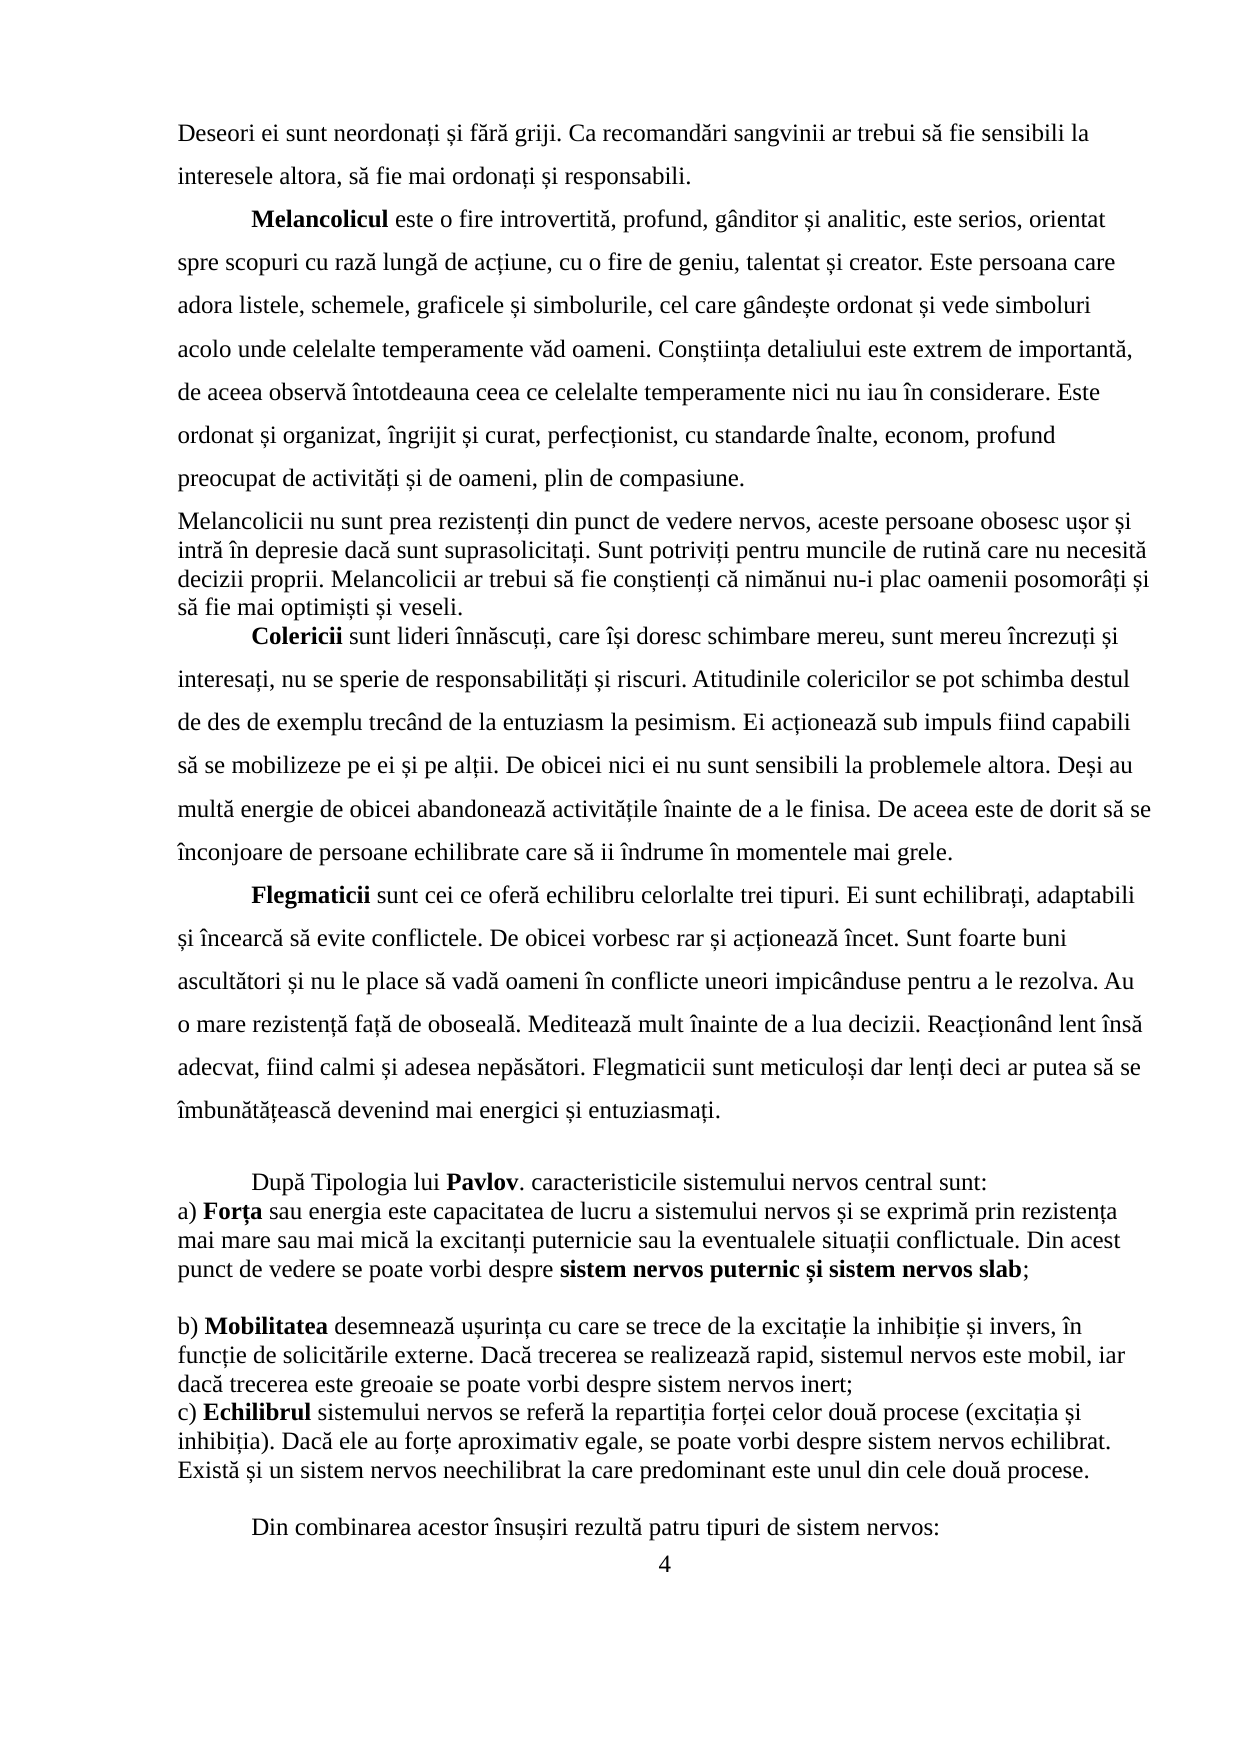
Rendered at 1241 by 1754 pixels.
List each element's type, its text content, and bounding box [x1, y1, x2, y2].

text c) Echilibrul sistemului nervos se referă la repartiția forței celor două procese (excitația și inhibiția). Dacă ele au forțe aproximativ egale, se poate vorbi despre sistem nervos echilibrat. Există și un sistem nervos neechilibrat la care predominant este unul din cele două procese. [177, 1397, 1152, 1484]
text Melancolicii nu sunt prea rezistenți din punct de vedere nervos, aceste persoane obosesc ușor și intră în depresie dacă sunt suprasolicitați. Sunt potriviți pentru muncile de rutină care nu necesită decizii proprii. Melancolicii ar trebui să fie conștienți că nimănui nu-i plac oamenii posomorâți și să fie mai optimiști și veseli. [177, 506, 1152, 621]
text Flegmaticii sunt cei ce oferă echilibru celorlalte trei tipuri. Ei sunt echilibrați, adaptabili și încearcă să evite conflictele. De obicei vorbesc rar și acționează încet. Sunt foarte buni ascultători și nu le place să vadă oameni în conflicte uneori impicânduse pentru a le rezolva. Au o mare rezistență față de oboseală. Meditează mult înainte de a lua decizii. Reacționând lent însă adecvat, fiind calmi și adesea nepăsători. Flegmaticii sunt meticuloși dar lenți deci ar putea să se îmbunătățească devenind mai energici și entuziasmați. [177, 880, 1152, 1124]
text b) Mobilitatea desemnează ușurința cu care se trece de la excitație la inhibiție și invers, în funcție de solicitările externe. Dacă trecerea se realizează rapid, sistemul nervos este mobil, iar dacă trecerea este greoaie se poate vorbi despre sistem nervos inert; [177, 1311, 1152, 1397]
text a) Forța sau energia este capacitatea de lucru a sistemului nervos și se exprimă prin rezistența mai mare sau mai mică la excitanți puternicie sau la eventualele situații conflictuale. Din acest punct de vedere se poate vorbi despre sistem nervos puternic și sistem nervos slab; [177, 1196, 1152, 1282]
text Din combinarea acestor însușiri rezultă patru tipuri de sistem nervos: [177, 1512, 1152, 1541]
text Deseori ei sunt neordonați și fără griji. Ca recomandări sangvinii ar trebui să fie sensibili la interesele altora, să fie mai ordonați și responsabili. [177, 118, 1152, 190]
text După Tipologia lui Pavlov. caracteristicile sistemului nervos central sunt: [177, 1167, 1152, 1196]
text Melancolicul este o fire introvertită, profund, gânditor și analitic, este serios, orientat spre scopuri cu rază lungă de acțiune, cu o fire de geniu, talentat și creator. Este persoana care adora listele, schemele, graficele și simbolurile, cel care gândește ordonat și vede simboluri acolo unde celelalte temperamente văd oameni. Conștiința detaliului este extrem de importantă, de aceea observă întotdeauna ceea ce celelalte temperamente nici nu iau în considerare. Este ordonat și organizat, îngrijit și curat, perfecționist, cu standarde înalte, econom, profund preocupat de activități și de oameni, plin de compasiune. [177, 204, 1152, 492]
text Colericii sunt lideri înnăscuți, care își doresc schimbare mereu, sunt mereu încrezuți și interesați, nu se sperie de responsabilități și riscuri. Atitudinile colericilor se pot schimba destul de des de exemplu trecând de la entuziasm la pesimism. Ei acționează sub impuls fiind capabili să se mobilizeze pe ei și pe alții. De obicei nici ei nu sunt sensibili la problemele altora. Deși au multă energie de obicei abandonează activitățile înainte de a le finisa. De aceea este de dorit să se înconjoare de persoane echilibrate care să ii îndrume în momentele mai grele. [177, 621, 1152, 866]
